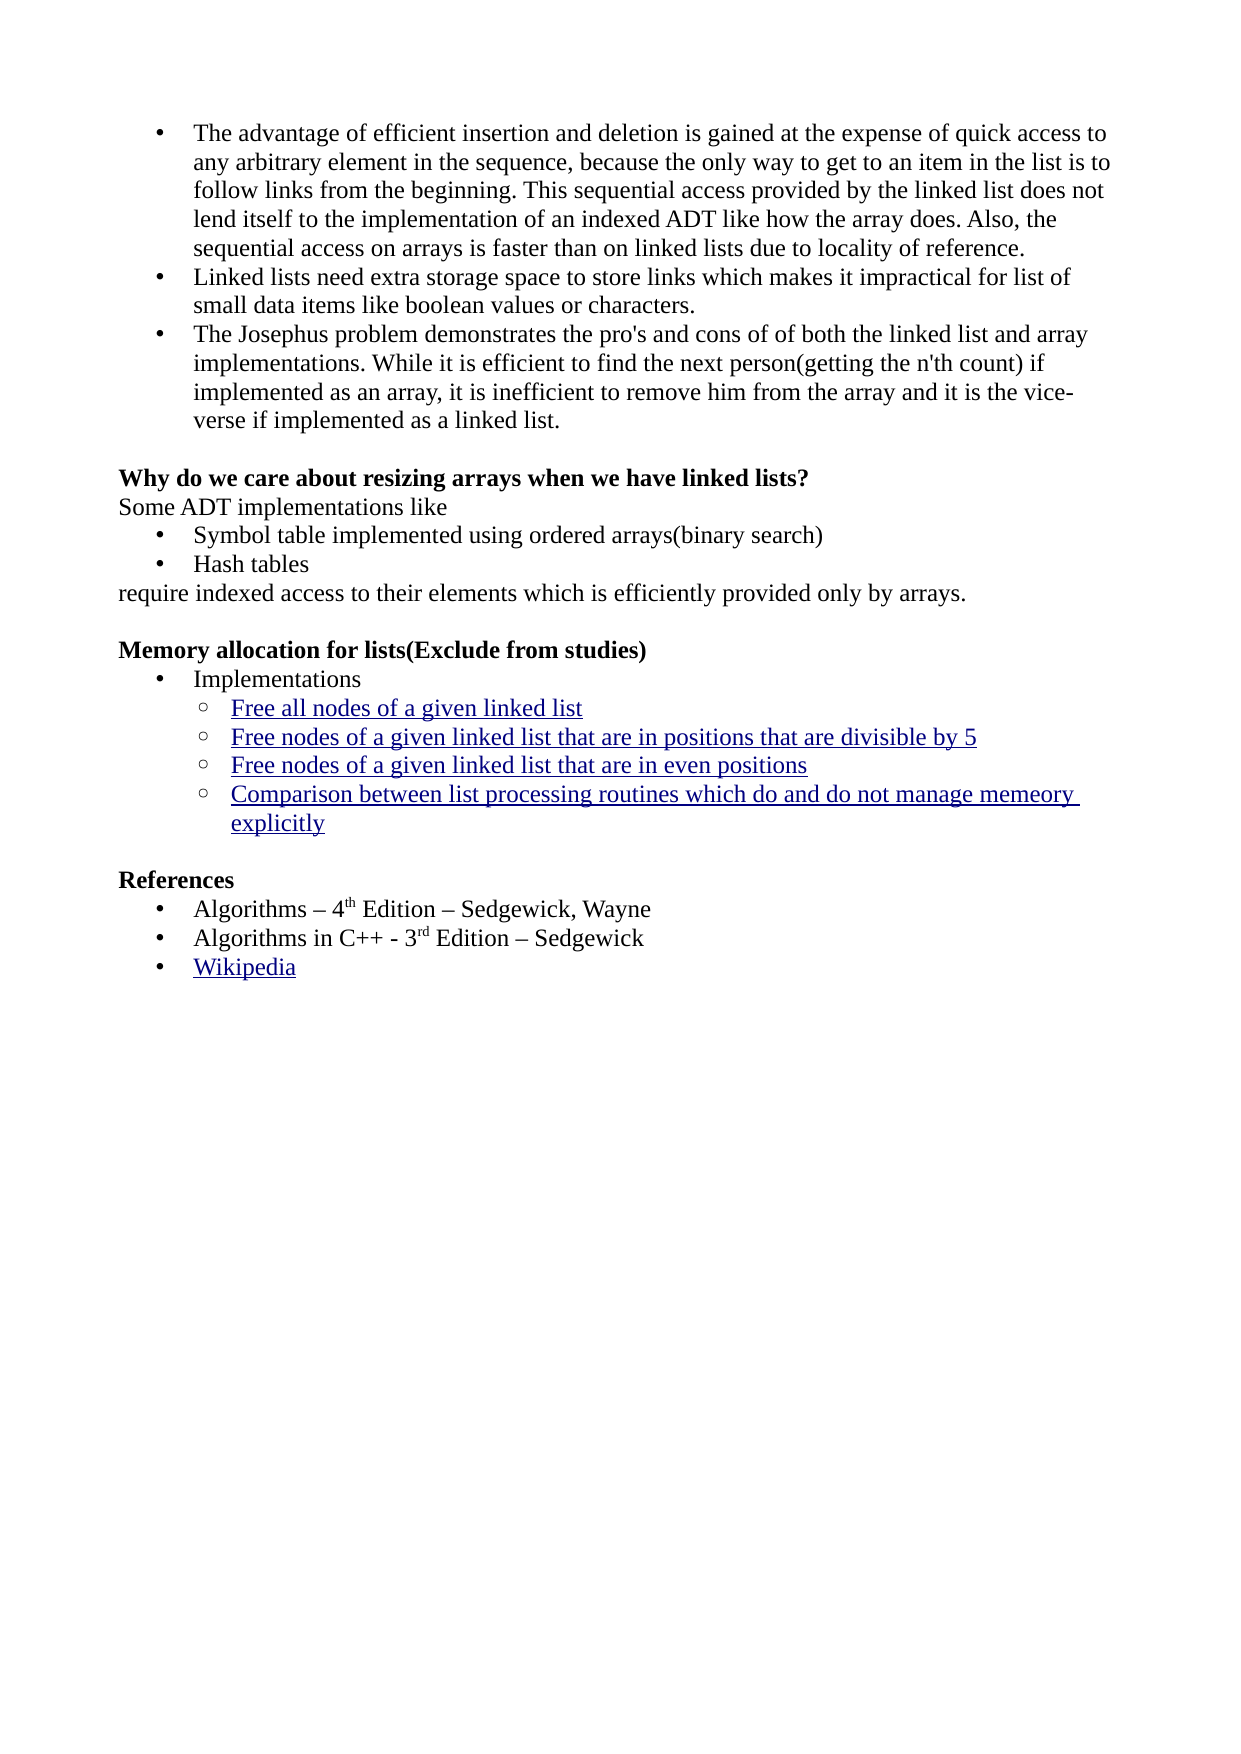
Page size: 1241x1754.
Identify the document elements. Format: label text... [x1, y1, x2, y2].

list Algorithms in C++ - 3rd Edition – Sedgewick [156, 923, 1122, 952]
list Symbol table implemented using ordered arrays(binary search) [156, 521, 1122, 549]
list Free all nodes of a given linked list [193, 693, 1122, 722]
list Algorithms – 4th Edition – Sedgewick, Wayne [156, 894, 1122, 923]
list The advantage of efficient insertion and deletion is gained at the expense of quick access to any arbitrary element in the sequence, because the only way to get to an item in the list is to follow links from the beginning. This sequential access provided by the linked list does not lend itself to the implementation of an indexed ADT like how the array does. Also, the sequential access on arrays is faster than on linked lists due to locality of reference. [156, 118, 1122, 262]
list Free nodes of a given linked list that are in even positions [193, 751, 1122, 779]
list Wikipedia [156, 952, 1122, 981]
text require indexed access to their elements which is efficiently provided only by arrays. [118, 578, 1122, 607]
list Linked lists need extra storage space to store links which makes it impractical for list of small data items like boolean values or characters. [156, 262, 1122, 319]
text References [118, 866, 1122, 894]
list Comparison between list processing routines which do and do not manage memeory explicitly [193, 779, 1122, 837]
list Implementations [156, 664, 1122, 693]
text Why do we care about resizing arrays when we have linked lists? Some ADT implementations like [118, 463, 1122, 521]
list Free nodes of a given linked list that are in positions that are divisible by 5 [193, 722, 1122, 751]
list The Josephus problem demonstrates the pro's and cons of of both the linked list and array implementations. While it is efficient to find the next person(getting the n'th count) if implemented as an array, it is inefficient to remove him from the array and it is the vice-verse if implemented as a linked list. [156, 319, 1122, 434]
text Memory allocation for lists(Exclude from studies) [118, 636, 1122, 664]
list Hash tables [156, 549, 1122, 578]
